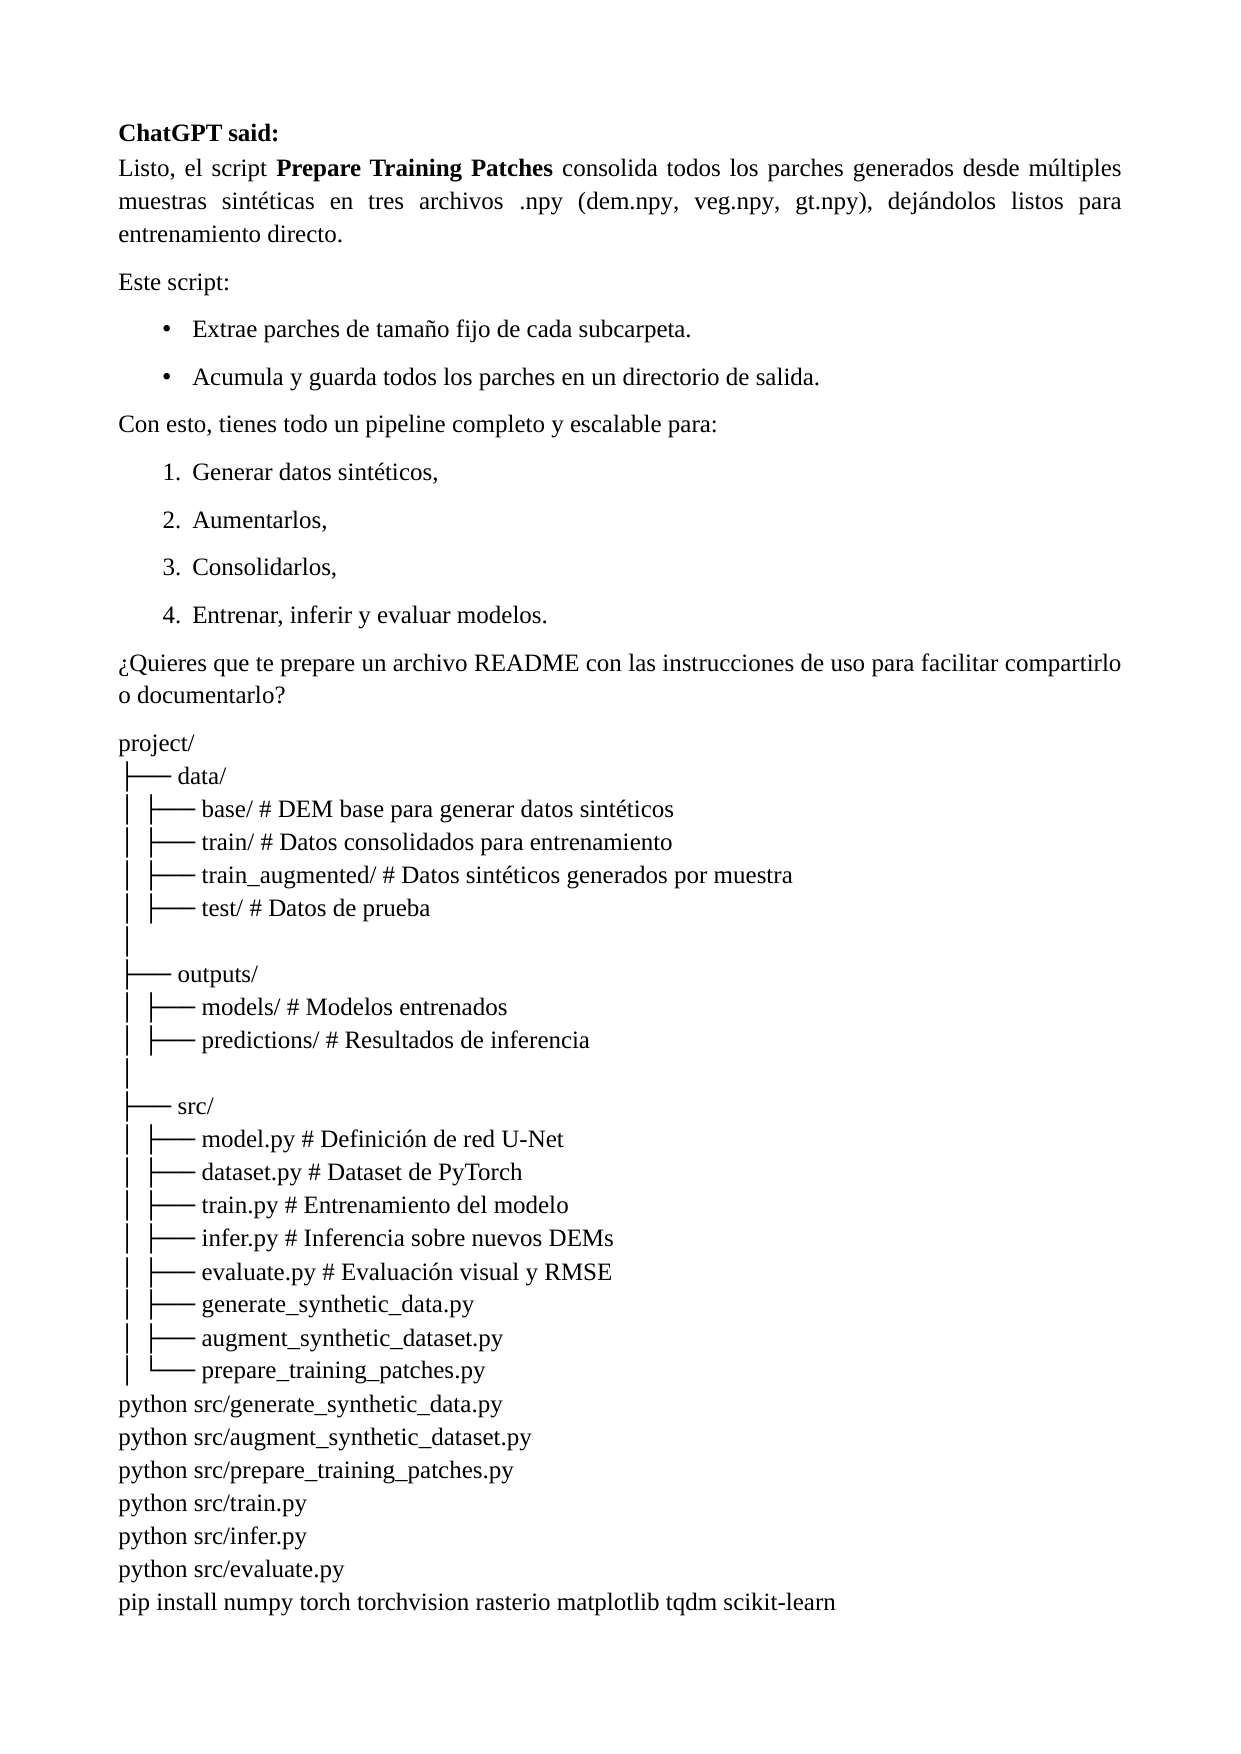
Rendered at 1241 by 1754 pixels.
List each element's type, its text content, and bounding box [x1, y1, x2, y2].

text Con esto, tienes todo un pipeline completo y escalable para: [118, 409, 1122, 438]
text ├── src/ [118, 1091, 126, 1120]
text │ ├── test/ # Datos de prueba [128, 893, 150, 922]
list Aumentarlos, [162, 505, 1122, 533]
text python src/prepare_training_patches.py [118, 1455, 1122, 1483]
text │ ├── base/ # DEM base para generar datos sintéticos [152, 794, 1122, 823]
text Este script: [118, 267, 1122, 296]
text │ ├── train/ # Datos consolidados para entrenamiento [152, 827, 1122, 856]
text │ [118, 926, 126, 955]
text ├── src/ [128, 1091, 1122, 1120]
text ├── outputs/ [128, 959, 1122, 988]
text python src/evaluate.py [118, 1554, 1122, 1582]
list Consolidarlos, [162, 552, 1122, 581]
list Acumula y guarda todos los parches en un directorio de salida. [162, 362, 1122, 391]
text │ [128, 926, 1122, 955]
text │ ├── model.py # Definición de red U-Net [152, 1124, 1122, 1153]
list Generar datos sintéticos, [162, 457, 1122, 486]
text ├── data/ [128, 761, 1122, 790]
text │ ├── augment_synthetic_dataset.py [152, 1323, 1122, 1351]
text Listo, el script Prepare Training Patches consolida todos los parches generados desde múltiples muestras sintéticas en tres archivos .npy (dem.npy, veg.npy, gt.npy), dejándolos listos para entrenamiento directo. [118, 153, 1122, 248]
text │ ├── dataset.py # Dataset de PyTorch [152, 1157, 1122, 1186]
text │ ├── models/ # Modelos entrenados [152, 992, 1122, 1021]
text │ [118, 1058, 126, 1087]
text python src/generate_synthetic_data.py [118, 1389, 1122, 1417]
text │ ├── test/ # Datos de prueba [152, 893, 1122, 922]
text │ ├── train_augmented/ # Datos sintéticos generados por muestra [152, 860, 1122, 889]
text │ ├── predictions/ # Resultados de inferencia [152, 1025, 1122, 1054]
text python src/infer.py [118, 1521, 1122, 1549]
text ├── data/ [118, 761, 126, 790]
text python src/train.py [118, 1488, 1122, 1516]
text │ ├── train.py # Entrenamiento del modelo [152, 1191, 1122, 1219]
text │ ├── infer.py # Inferencia sobre nuevos DEMs [152, 1223, 1122, 1252]
text │ ├── evaluate.py # Evaluación visual y RMSE [152, 1257, 1122, 1285]
list Entrenar, inferir y evaluar modelos. [162, 600, 1122, 629]
list Extrae parches de tamaño fijo de cada subcarpeta. [162, 314, 1122, 343]
text python src/augment_synthetic_dataset.py [118, 1422, 1122, 1450]
text │ ├── generate_synthetic_data.py [152, 1289, 1122, 1318]
subtitle ChatGPT said: [118, 118, 1122, 147]
text project/ [118, 728, 1122, 757]
text ¿Quieres que te prepare un archivo README con las instrucciones de uso para facilitar compartirlo o documentarlo? [118, 648, 1122, 709]
text │ [128, 1058, 1122, 1087]
text │ └── prepare_training_patches.py [128, 1356, 1122, 1384]
text pip install numpy torch torchvision rasterio matplotlib tqdm scikit-learn [118, 1587, 1122, 1616]
